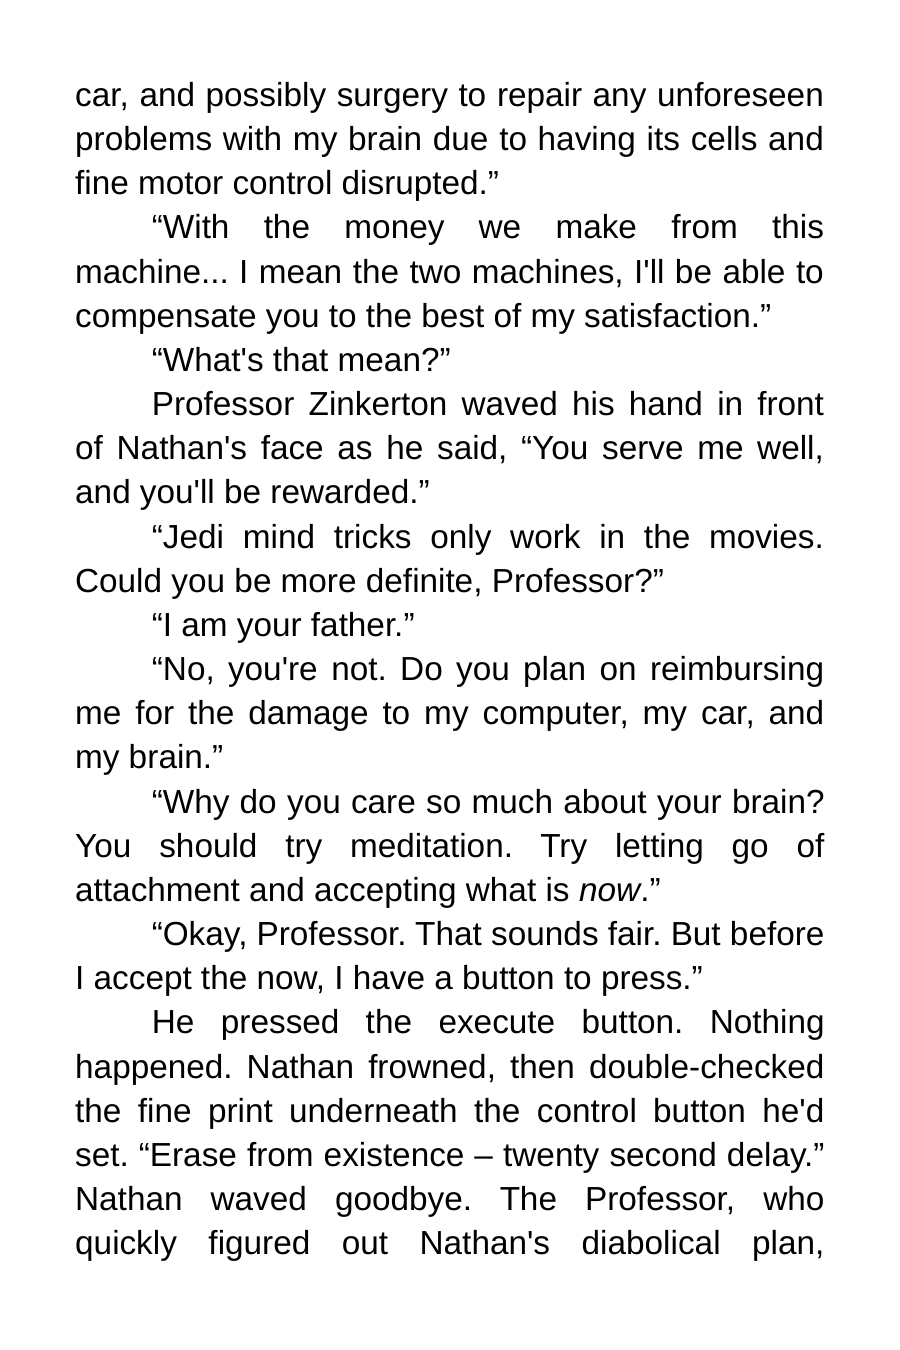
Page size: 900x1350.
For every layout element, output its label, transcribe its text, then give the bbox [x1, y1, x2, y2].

subtitle “Jedi mind tricks only work in the movies. Could you be more definite, Professor?” [75, 517, 825, 599]
subtitle car, and possibly surgery to repair any unforeseen problems with my brain due to having its cells and fine motor control disrupted.” [75, 75, 825, 202]
subtitle Professor Zinkerton waved his hand in front of Nathan's face as he said, “You serve me well, and you'll be rewarded.” [75, 384, 825, 511]
subtitle “Okay, Professor. That sounds fair. But before I accept the now, I have a button to press.” [75, 914, 825, 997]
subtitle “I am your father.” [75, 605, 825, 643]
subtitle “With the money we make from this machine... I mean the two machines, I'll be able to compensate you to the best of my satisfaction.” [75, 207, 825, 334]
subtitle He pressed the execute button. Nothing happened. Nathan frowned, then double-checked the fine print underneath the control button he'd set. “Erase from existence – twenty second delay.” Nathan waved goodbye. The Professor, who quickly figured out Nathan's diabolical plan, [75, 1002, 825, 1262]
subtitle “No, you're not. Do you plan on reimbursing me for the damage to my computer, my car, and my brain.” [75, 649, 825, 776]
subtitle “What's that mean?” [75, 340, 825, 378]
subtitle “Why do you care so much about your brain? You should try meditation. Try letting go of attachment and accepting what is now.” [75, 782, 825, 908]
